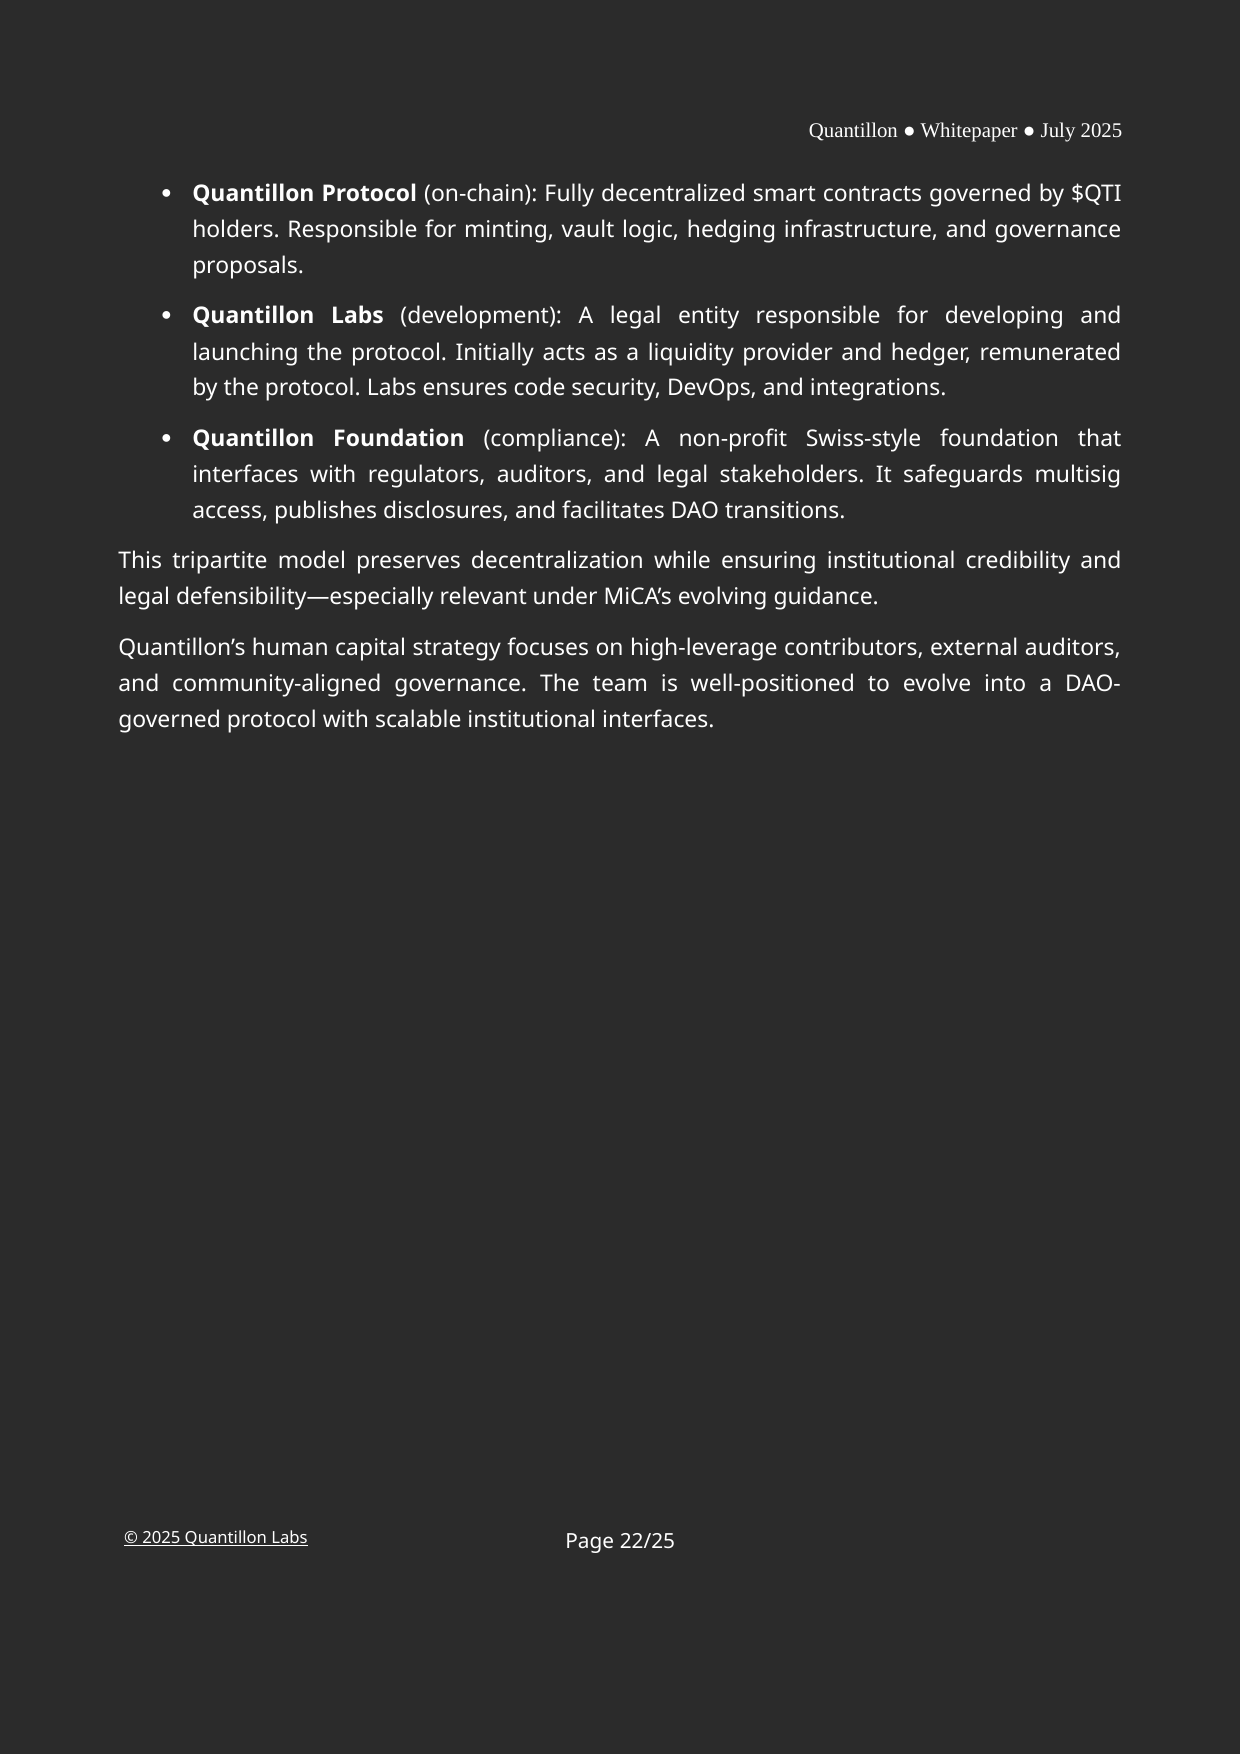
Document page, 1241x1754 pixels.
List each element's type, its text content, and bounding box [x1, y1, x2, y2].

list Quantillon Protocol (on-chain): Fully decentralized smart contracts governed by $QTI holders. Responsible for minting, vault logic, hedging infrastructure, and governance proposals. [162, 177, 1122, 280]
text This tripartite model preserves decentralization while ensuring institutional credibility and legal defensibility—especially relevant under MiCA’s evolving guidance. [118, 544, 1122, 611]
list Quantillon Foundation (compliance): A non-profit Swiss-style foundation that interfaces with regulators, auditors, and legal stakeholders. It safeguards multisig access, publishes disclosures, and facilitates DAO transitions. [162, 422, 1122, 525]
text Quantillon’s human capital strategy focuses on high-leverage contributors, external auditors, and community-aligned governance. The team is well-positioned to evolve into a DAO-governed protocol with scalable institutional interfaces. [118, 631, 1122, 734]
list Quantillon Labs (development): A legal entity responsible for developing and launching the protocol. Initially acts as a liquidity provider and hedger, remunerated by the protocol. Labs ensures code security, DevOps, and integrations. [162, 299, 1122, 403]
